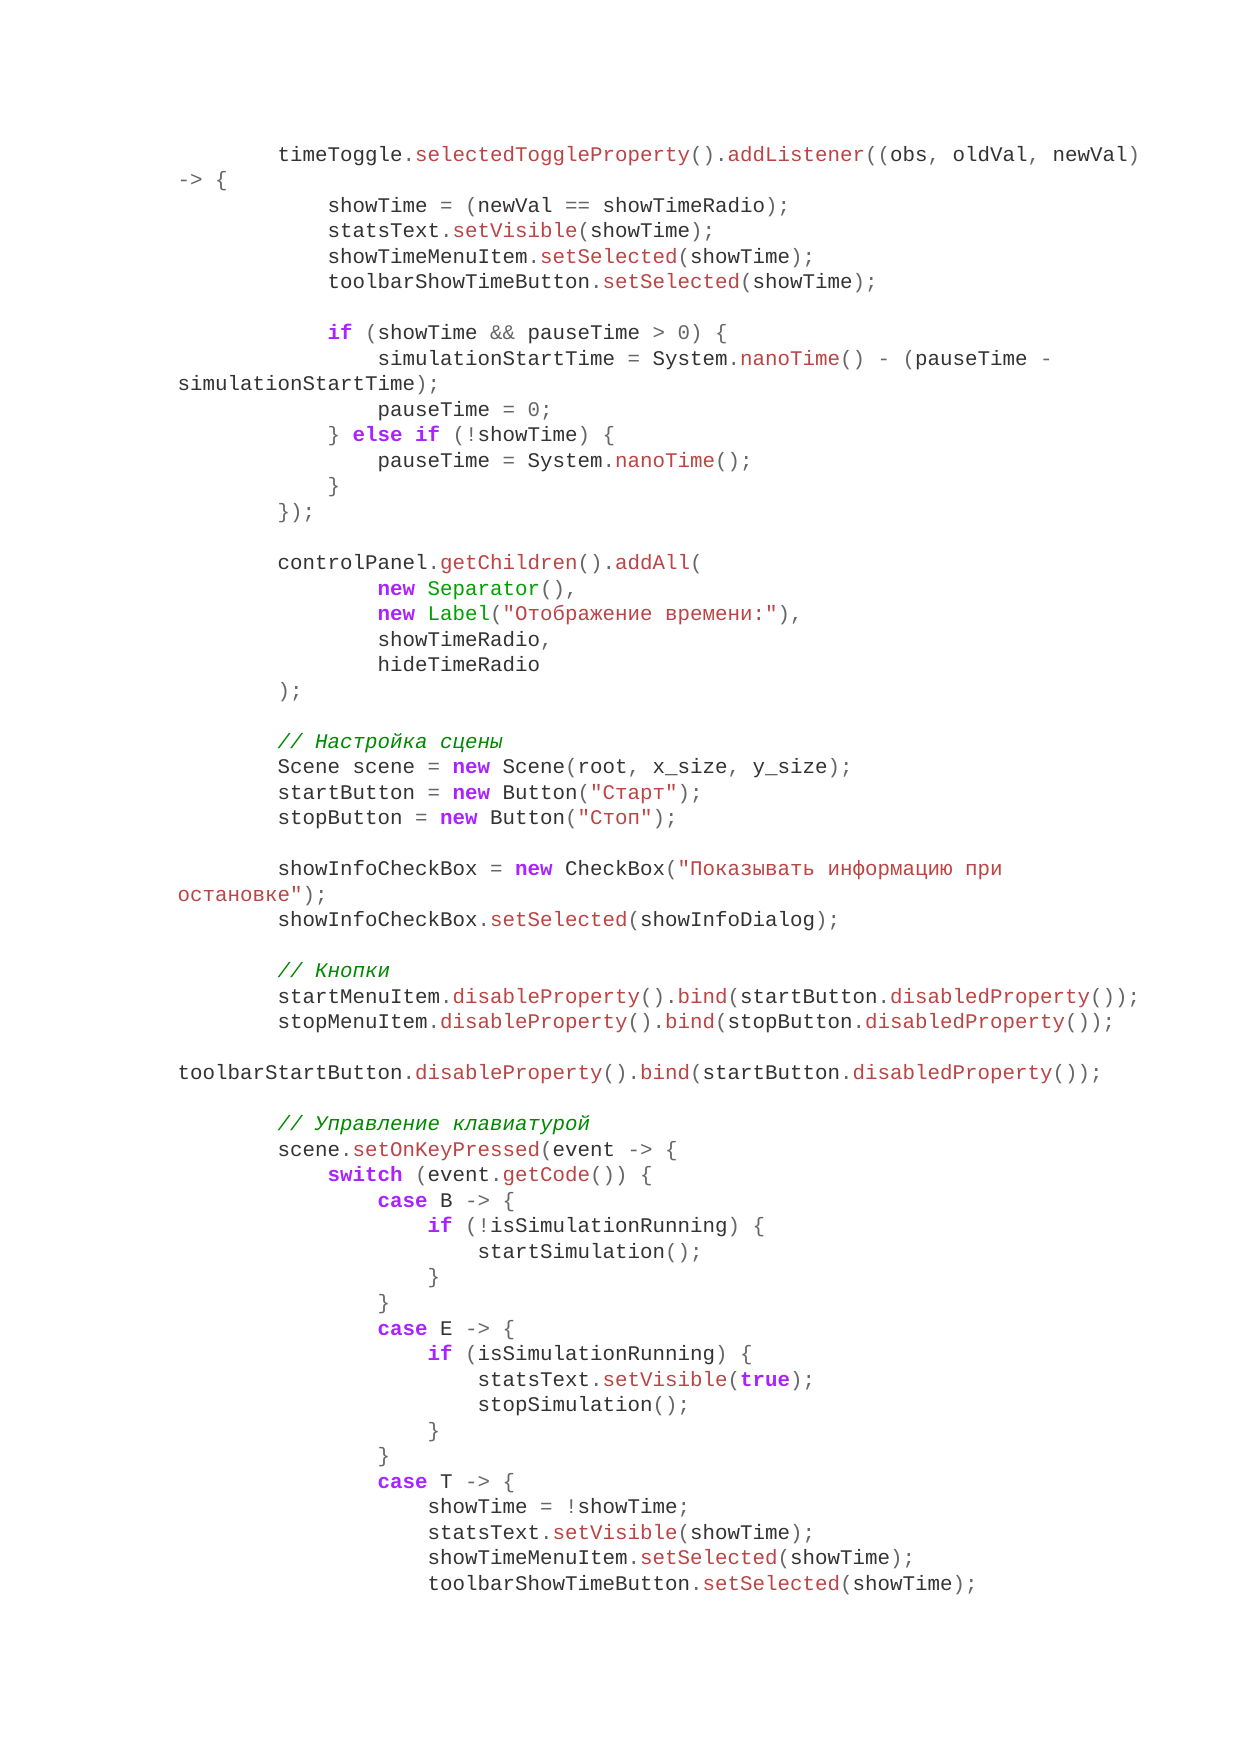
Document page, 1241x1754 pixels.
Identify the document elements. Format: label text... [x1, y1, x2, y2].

text showTimeMenuItem.setSelected(showTime); [177, 246, 1152, 269]
text }); [177, 501, 1152, 524]
text // Настройка сцены [177, 731, 1152, 754]
text case T -> { [177, 1471, 1152, 1494]
text stopButton = new Button("Стоп"); [177, 807, 1152, 831]
text startMenuItem.disableProperty().bind(startButton.disabledProperty()); [177, 986, 1152, 1009]
text showTimeMenuItem.setSelected(showTime); [177, 1547, 1152, 1571]
text startButton = new Button("Старт"); [177, 782, 1152, 805]
text timeToggle.selectedToggleProperty().addListener((obs, oldVal, newVal) -> { [177, 144, 1152, 193]
text toolbarShowTimeButton.setSelected(showTime); [177, 271, 1152, 295]
text scene.setOnKeyPressed(event -> { [177, 1139, 1152, 1163]
text } [177, 1420, 1152, 1443]
text stopMenuItem.disableProperty().bind(stopButton.disabledProperty()); [177, 1011, 1152, 1035]
text simulationStartTime = System.nanoTime() - (pauseTime - simulationStartTime); [177, 348, 1152, 397]
text statsText.setVisible(true); [177, 1369, 1152, 1392]
text } else if (!showTime) { [177, 424, 1152, 448]
text case B -> { [177, 1190, 1152, 1214]
text stopSimulation(); [177, 1394, 1152, 1418]
text } [177, 1292, 1152, 1316]
text showTime = (newVal == showTimeRadio); [177, 195, 1152, 218]
text if (isSimulationRunning) { [177, 1343, 1152, 1367]
text switch (event.getCode()) { [177, 1164, 1152, 1188]
text // Кнопки [177, 960, 1152, 984]
text statsText.setVisible(showTime); [177, 1522, 1152, 1545]
text showInfoCheckBox.setSelected(showInfoDialog); [177, 909, 1152, 933]
text } [177, 475, 1152, 499]
text toolbarShowTimeButton.setSelected(showTime); [177, 1573, 1152, 1596]
text new Label("Отображение времени:"), [177, 603, 1152, 627]
text showTimeRadio, [177, 628, 1152, 652]
text // Управление клавиатурой [177, 1113, 1152, 1137]
text } [177, 1267, 1152, 1290]
text ); [177, 679, 1152, 703]
text if (showTime && pauseTime > 0) { [177, 322, 1152, 346]
text statsText.setVisible(showTime); [177, 220, 1152, 244]
text new Separator(), [177, 577, 1152, 601]
text showInfoCheckBox = new CheckBox("Показывать информацию при остановке"); [177, 858, 1152, 907]
text controlPanel.getChildren().addAll( [177, 552, 1152, 576]
text hideTimeRadio [177, 654, 1152, 678]
text toolbarStartButton.disableProperty().bind(startButton.disabledProperty()); [177, 1037, 1152, 1086]
text if (!isSimulationRunning) { [177, 1216, 1152, 1239]
text startSimulation(); [177, 1241, 1152, 1265]
text pauseTime = 0; [177, 399, 1152, 422]
text } [177, 1445, 1152, 1469]
text showTime = !showTime; [177, 1496, 1152, 1520]
text case E -> { [177, 1318, 1152, 1341]
text Scene scene = new Scene(root, x_size, y_size); [177, 756, 1152, 780]
text pauseTime = System.nanoTime(); [177, 450, 1152, 473]
